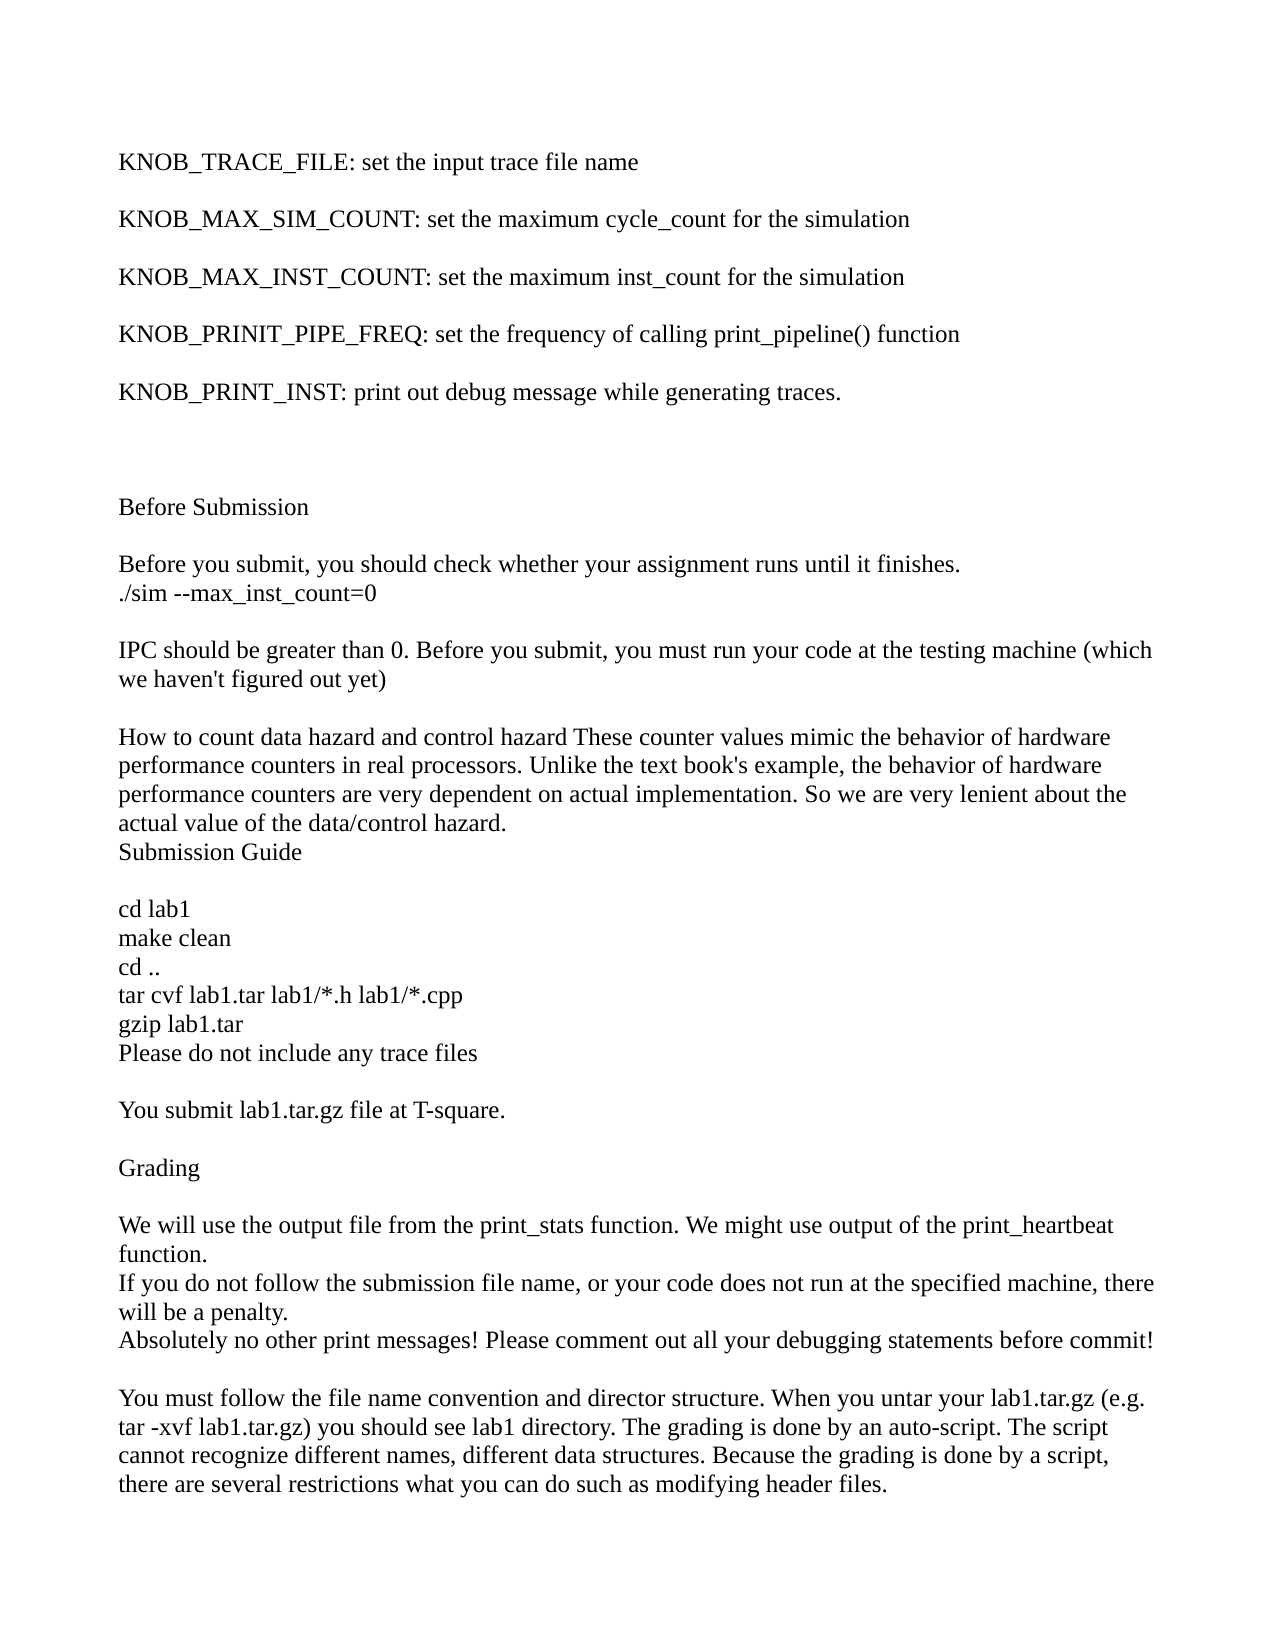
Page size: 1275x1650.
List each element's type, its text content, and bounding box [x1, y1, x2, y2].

text KNOB_MAX_INST_COUNT: set the maximum inst_count for the simulation [118, 262, 1157, 291]
text Before Submission [118, 492, 1157, 521]
text How to count data hazard and control hazard These counter values mimic the behavior of hardware performance counters in real processors. Unlike the text book's example, the behavior of hardware performance counters are very dependent on actual implementation. So we are very lenient about the actual value of the data/control hazard. [118, 722, 1157, 837]
text KNOB_TRACE_FILE: set the input trace file name [118, 147, 1157, 176]
text KNOB_PRINT_INST: print out debug message while generating traces. [118, 377, 1157, 406]
text You must follow the file name convention and director structure. When you untar your lab1.tar.gz (e.g. tar -xvf lab1.tar.gz) you should see lab1 directory. The grading is done by an auto-script. The script cannot recognize different names, different data structures. Because the grading is done by a script, there are several restrictions what you can do such as modifying header files. [118, 1383, 1157, 1498]
text Submission Guide [118, 837, 1157, 866]
text Absolutely no other print messages! Please comment out all your debugging statements before commit! [118, 1326, 1157, 1354]
text IPC should be greater than 0. Before you submit, you must run your code at the testing machine (which we haven't figured out yet) [118, 636, 1157, 693]
text KNOB_PRINIT_PIPE_FREQ: set the frequency of calling print_pipeline() function [118, 319, 1157, 348]
text If you do not follow the submission file name, or your code does not run at the specified machine, there will be a penalty. [118, 1268, 1157, 1326]
text KNOB_MAX_SIM_COUNT: set the maximum cycle_count for the simulation [118, 204, 1157, 233]
text cd lab1 [118, 894, 1157, 923]
text tar cvf lab1.tar lab1/*.h lab1/*.cpp [118, 981, 1157, 1009]
text gzip lab1.tar [118, 1009, 1157, 1038]
text You submit lab1.tar.gz file at T-square. [118, 1096, 1157, 1124]
text make clean [118, 923, 1157, 952]
text Before you submit, you should check whether your assignment runs until it finishes. [118, 549, 1157, 578]
text cd .. [118, 952, 1157, 981]
text Grading [118, 1153, 1157, 1182]
text Please do not include any trace files [118, 1038, 1157, 1067]
text ./sim --max_inst_count=0 [118, 578, 1157, 607]
text We will use the output file from the print_stats function. We might use output of the print_heartbeat function. [118, 1211, 1157, 1268]
